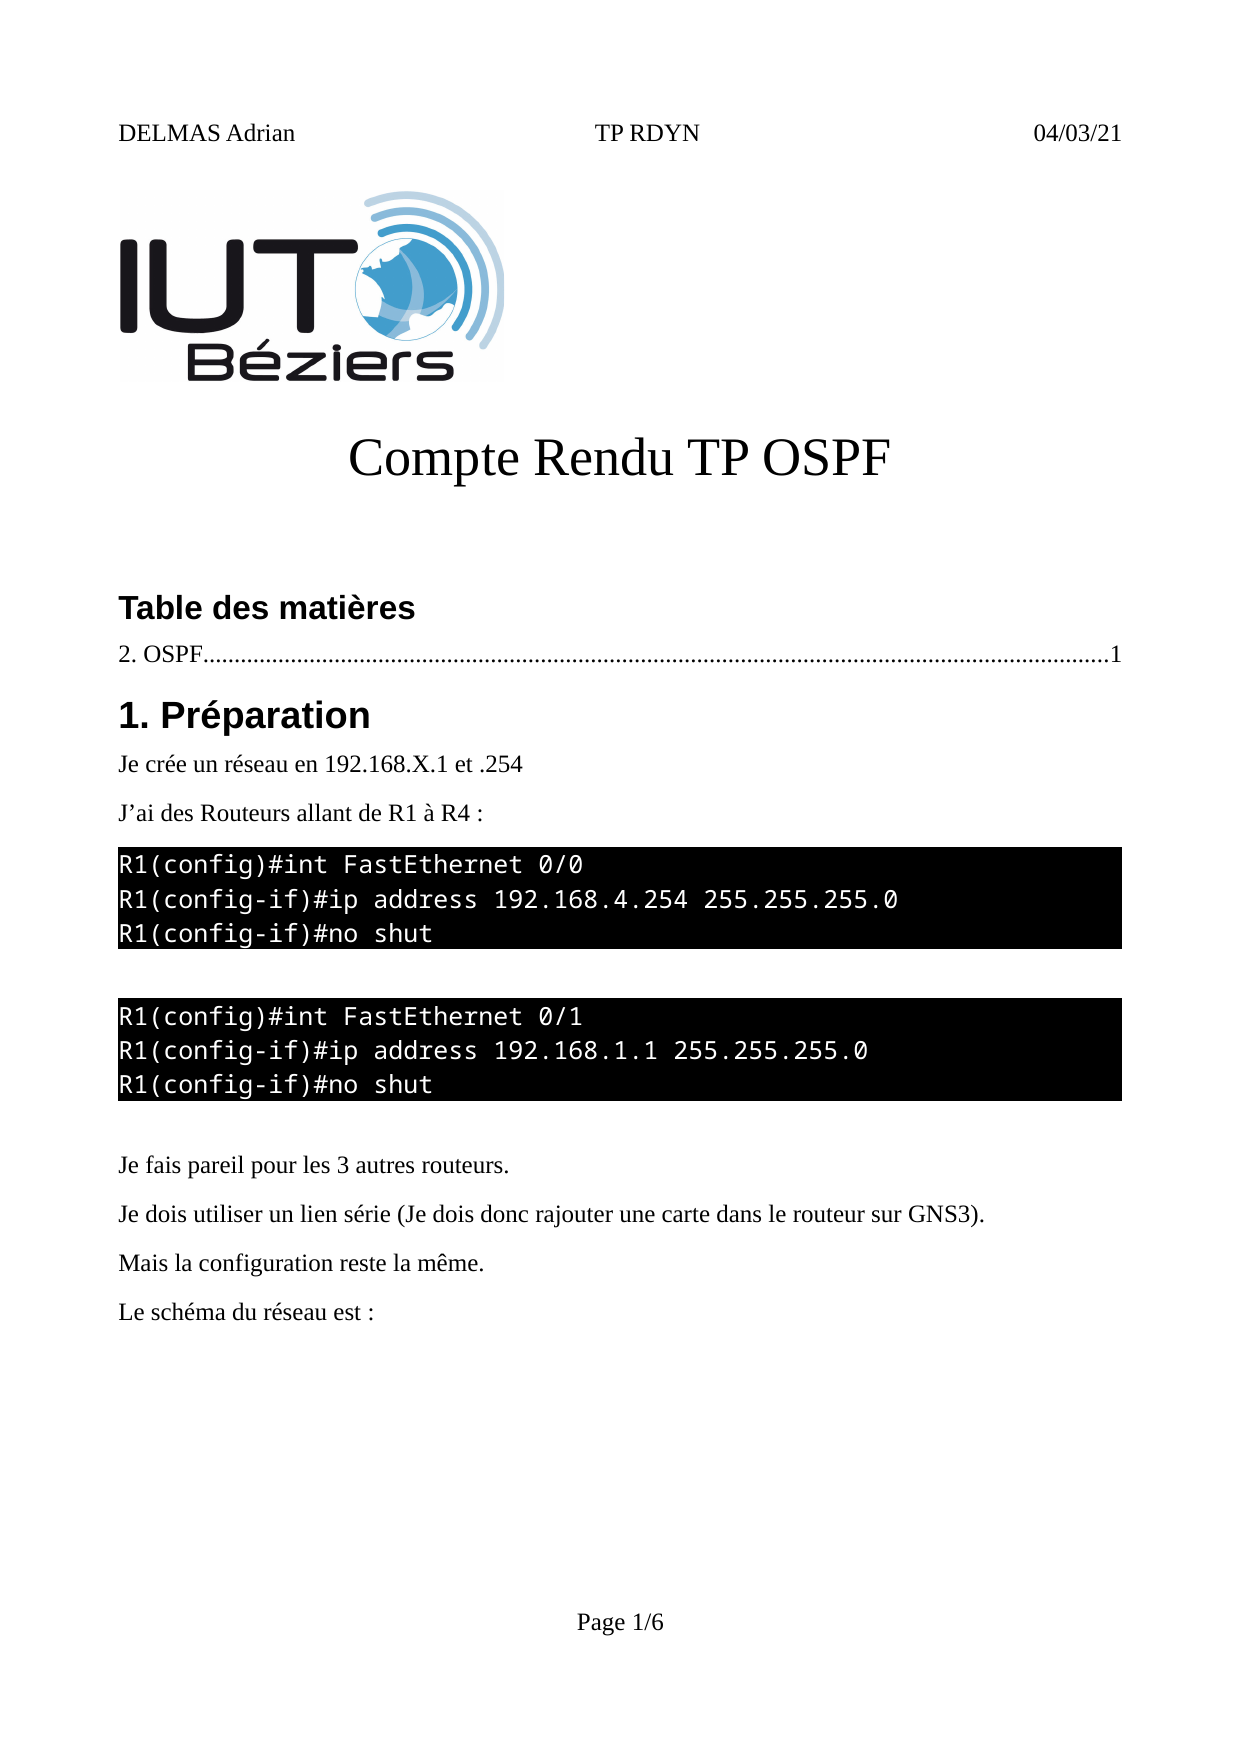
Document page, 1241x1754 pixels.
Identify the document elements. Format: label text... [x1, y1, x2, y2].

picture [120, 190, 505, 382]
text R1(config)#int FastEthernet 0/0 [118, 847, 1122, 881]
text Le schéma du réseau est : [118, 1297, 1122, 1326]
text J’ai des Routeurs allant de R1 à R4 : [118, 798, 1122, 827]
text Je dois utiliser un lien série (Je dois donc rajouter une carte dans le routeur sur GNS3). [118, 1199, 1122, 1227]
text Mais la configuration reste la même. [118, 1248, 1122, 1277]
text Compte Rendu TP OSPF [118, 425, 1122, 487]
text R1(config-if)#no shut [118, 1067, 1122, 1101]
subtitle Table des matières [118, 588, 1122, 627]
text Je fais pareil pour les 3 autres routeurs. [118, 1150, 1122, 1178]
text R1(config)#int FastEthernet 0/1 [118, 998, 1122, 1032]
text R1(config-if)#ip address 192.168.4.254 255.255.255.0 [118, 881, 1122, 915]
text R1(config-if)#no shut [118, 915, 1122, 949]
subtitle 1. Préparation [118, 693, 1122, 737]
text R1(config-if)#ip address 192.168.1.1 255.255.255.0 [118, 1032, 1122, 1067]
text 2. OSPF 1 [118, 639, 1122, 668]
text Je crée un réseau en 192.168.X.1 et .254 [118, 749, 1122, 778]
